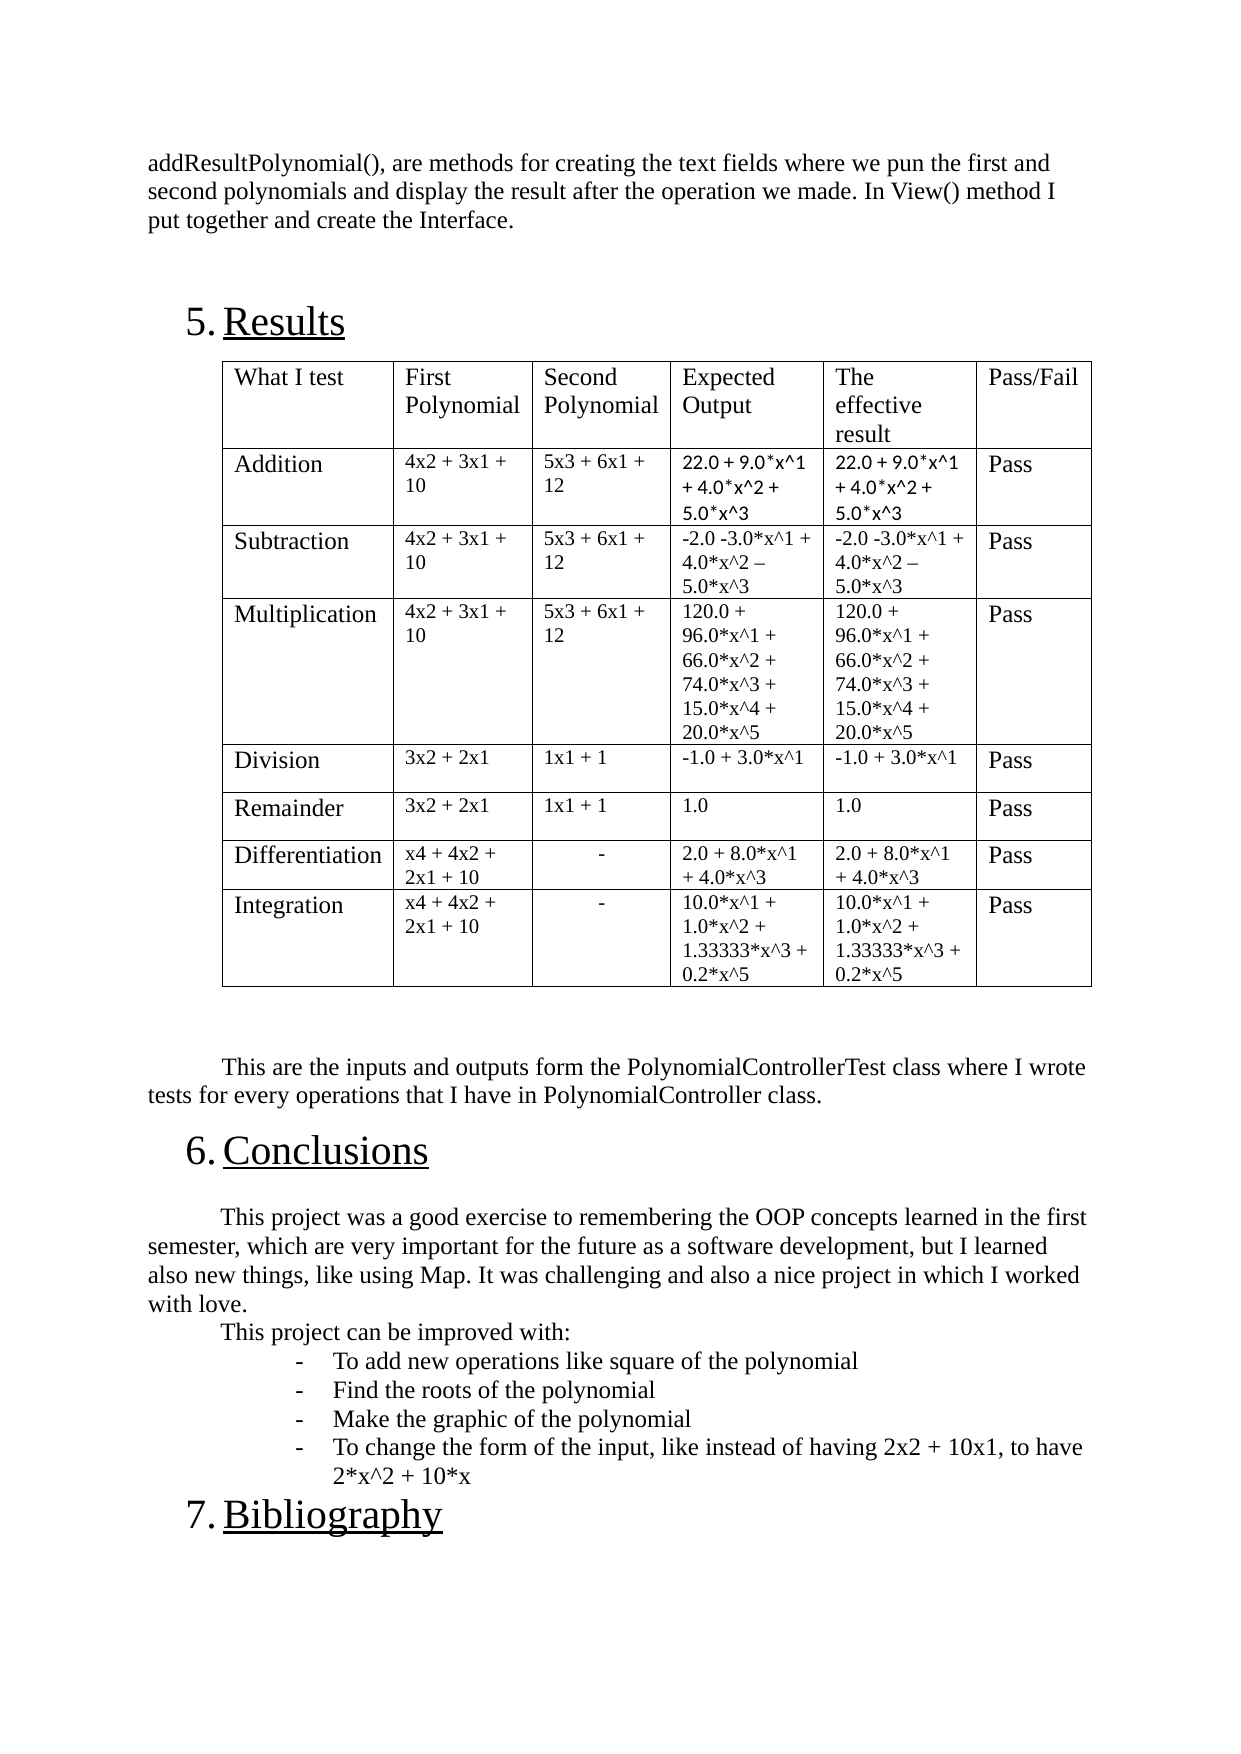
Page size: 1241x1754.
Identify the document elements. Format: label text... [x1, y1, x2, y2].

table_cell 1.0 [671, 793, 823, 839]
table_header Pass/Fail [977, 362, 1091, 448]
table_cell - [533, 841, 670, 889]
table_header The effective result [824, 362, 976, 448]
table_cell Pass [977, 793, 1091, 839]
table_cell 120.0 + 96.0*x^1 + 66.0*x^2 + 74.0*x^3 + 15.0*x^4 + 20.0*x^5 [824, 599, 976, 744]
table_cell 3x2 + 2x1 [394, 745, 532, 792]
table_header What I test [223, 362, 393, 448]
table_cell Addition [223, 449, 393, 525]
list Results [185, 296, 1093, 344]
list To add new operations like square of the polynomial [295, 1346, 1093, 1375]
table_cell Pass [977, 890, 1091, 986]
table_cell Differentiation [223, 841, 393, 889]
table_cell 22.0 + 9.0*x^1 + 4.0*x^2 + 5.0*x^3 [671, 449, 823, 525]
table_cell 4x2 + 3x1 + 10 [394, 449, 532, 525]
table_header Expected Output [671, 362, 823, 448]
table_header Second Polynomial [533, 362, 670, 448]
table_cell -1.0 + 3.0*x^1 [671, 745, 823, 792]
list Find the roots of the polynomial [295, 1375, 1093, 1404]
table_cell -2.0 -3.0*x^1 + 4.0*x^2 – 5.0*x^3 [824, 526, 976, 598]
table_cell -2.0 -3.0*x^1 + 4.0*x^2 – 5.0*x^3 [671, 526, 823, 598]
table_cell 3x2 + 2x1 [394, 793, 532, 839]
table_cell Pass [977, 745, 1091, 792]
table_cell Subtraction [223, 526, 393, 598]
table_cell 5x3 + 6x1 + 12 [533, 449, 670, 525]
table_cell 2.0 + 8.0*x^1 + 4.0*x^3 [824, 841, 976, 889]
table_cell 10.0*x^1 + 1.0*x^2 + 1.33333*x^3 + 0.2*x^5 [824, 890, 976, 986]
table_cell x4 + 4x2 + 2x1 + 10 [394, 890, 532, 986]
table_cell 2.0 + 8.0*x^1 + 4.0*x^3 [671, 841, 823, 889]
table_cell 120.0 + 96.0*x^1 + 66.0*x^2 + 74.0*x^3 + 15.0*x^4 + 20.0*x^5 [671, 599, 823, 744]
list Make the graphic of the polynomial [295, 1404, 1093, 1432]
text addResultPolynomial(), are methods for creating the text fields where we pun the first and second polynomials and display the result after the operation we made. In View() method I put together and create the Interface. [148, 148, 1093, 234]
table_cell 5x3 + 6x1 + 12 [533, 599, 670, 744]
table_cell 1.0 [824, 793, 976, 839]
table_cell Pass [977, 599, 1091, 744]
table_cell Division [223, 745, 393, 792]
table_cell Multiplication [223, 599, 393, 744]
text This are the inputs and outputs form the PolynomialControllerTest class where I wrote tests for every operations that I have in PolynomialController class. [148, 1052, 1093, 1109]
table_cell 4x2 + 3x1 + 10 [394, 599, 532, 744]
table_cell x4 + 4x2 + 2x1 + 10 [394, 841, 532, 889]
list Bibliography [185, 1490, 1093, 1538]
table_cell 22.0 + 9.0*x^1 + 4.0*x^2 + 5.0*x^3 [824, 449, 976, 525]
list This project was a good exercise to remembering the OOP concepts learned in the first semester, which are very important for the future as a software development, but I learned also new things, like using Map. It was challenging and also a nice project in which I worked with love. [148, 1202, 1093, 1317]
table_cell Pass [977, 841, 1091, 889]
table_cell 1x1 + 1 [533, 745, 670, 792]
table_cell Integration [223, 890, 393, 986]
table_cell 1x1 + 1 [533, 793, 670, 839]
table_cell -1.0 + 3.0*x^1 [824, 745, 976, 792]
table_cell Pass [977, 449, 1091, 525]
table_cell 4x2 + 3x1 + 10 [394, 526, 532, 598]
list Conclusions [185, 1126, 1093, 1174]
list To change the form of the input, like instead of having 2x2 + 10x1, to have 2*x^2 + 10*x [295, 1432, 1093, 1490]
table_cell Remainder [223, 793, 393, 839]
table_cell 10.0*x^1 + 1.0*x^2 + 1.33333*x^3 + 0.2*x^5 [671, 890, 823, 986]
table_cell Pass [977, 526, 1091, 598]
table_header First Polynomial [394, 362, 532, 448]
table_cell - [533, 890, 670, 986]
table_cell 5x3 + 6x1 + 12 [533, 526, 670, 598]
list This project can be improved with: [148, 1317, 1093, 1346]
